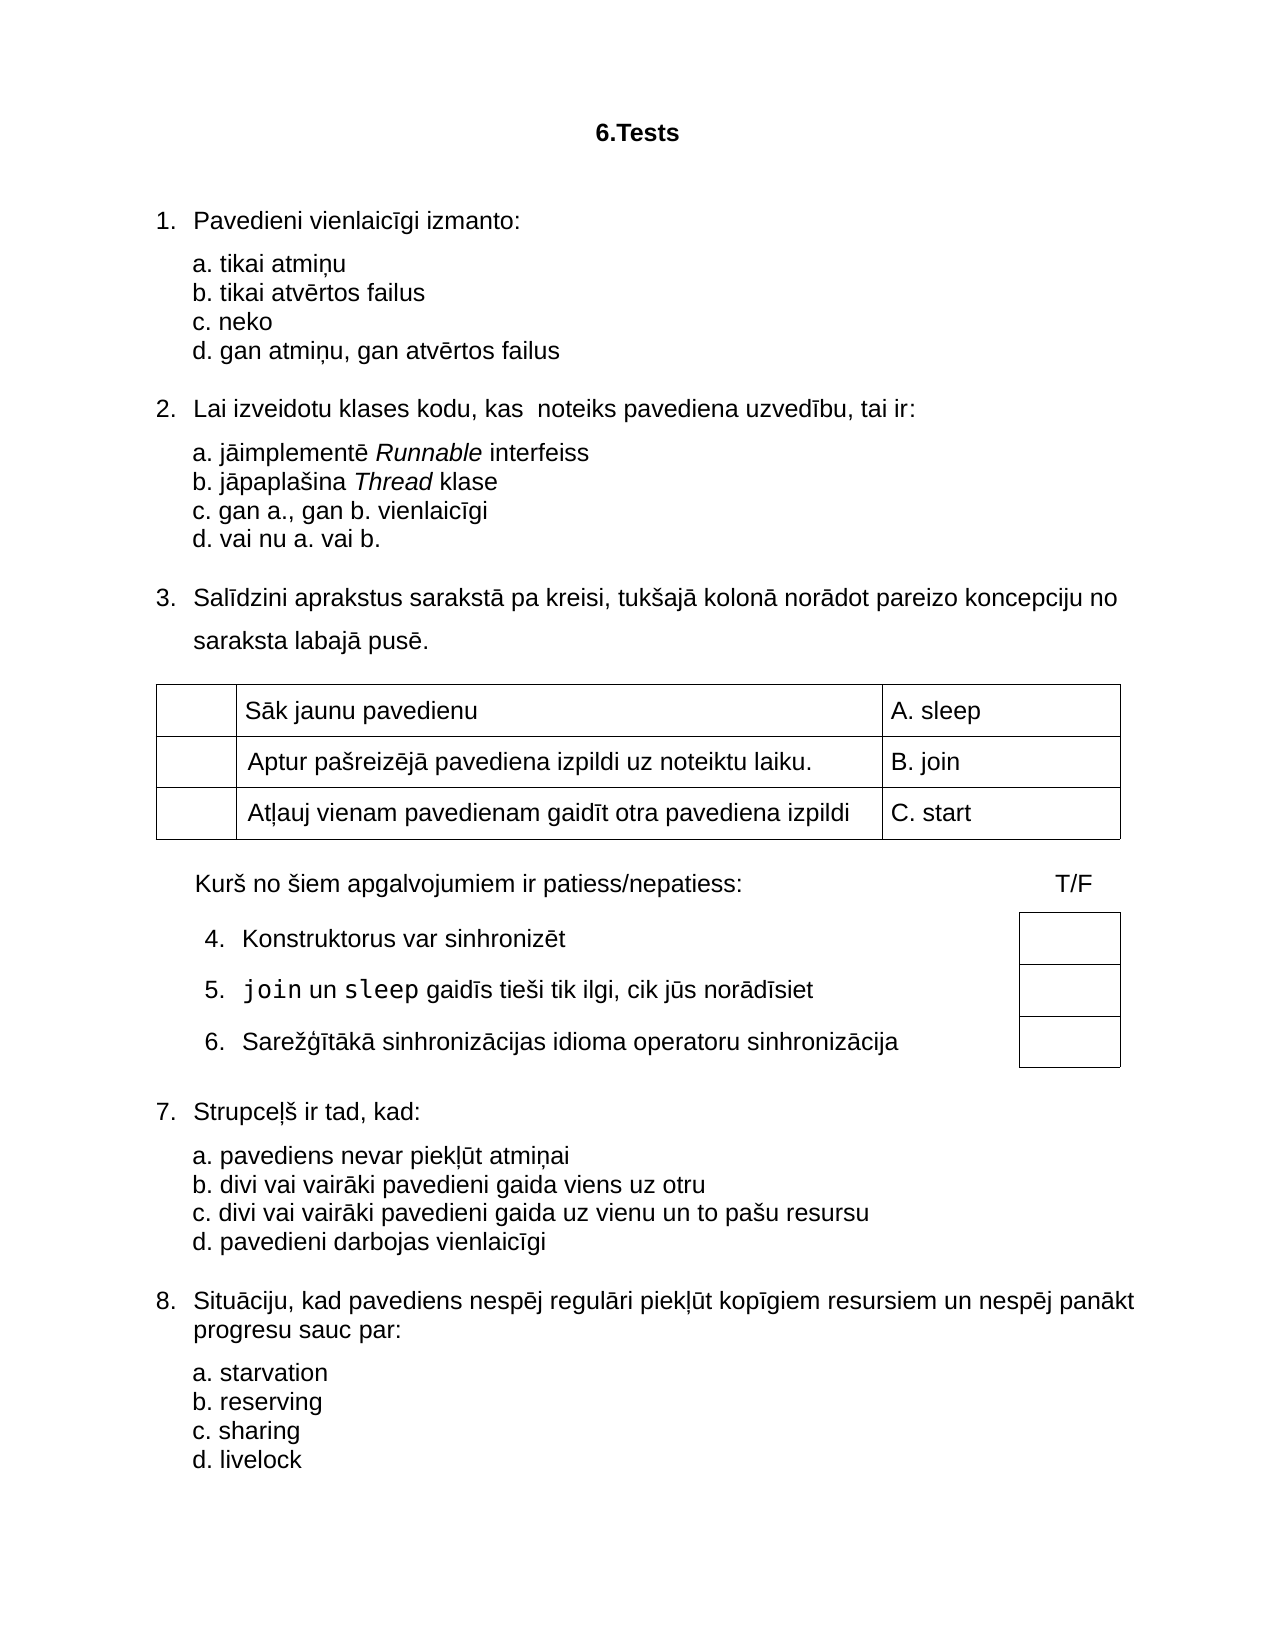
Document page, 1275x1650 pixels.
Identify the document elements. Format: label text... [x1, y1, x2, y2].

text b. tikai atvērtos failus [118, 278, 1157, 307]
list Strupceļš ir tad, kad: [156, 1097, 1157, 1126]
text Kurš no šiem apgalvojumiem ir patiess/nepatiess: T/F [194, 868, 1157, 897]
table_cell B. join [883, 737, 1120, 787]
table_header A. sleep [883, 685, 1120, 736]
text b. divi vai vairāki pavedieni gaida viens uz otru [118, 1169, 1157, 1198]
text 6.Tests [118, 118, 1157, 147]
text d. vai nu a. vai b. [118, 524, 1157, 553]
list Situāciju, kad pavediens nespēj regulāri piekļūt kopīgiem resursiem un nespēj panākt progresu sauc par: [156, 1286, 1157, 1343]
table_cell [1020, 965, 1120, 1016]
text c. divi vai vairāki pavedieni gaida uz vienu un to pašu resursu [118, 1198, 1157, 1227]
list Pavedieni vienlaicīgi izmanto: [156, 206, 1157, 234]
text d. pavedieni darbojas vienlaicīgi [118, 1227, 1157, 1256]
text a. tikai atmiņu [118, 249, 1157, 278]
text c. neko [118, 307, 1157, 336]
text d. gan atmiņu, gan atvērtos failus [118, 336, 1157, 364]
text d. livelock [118, 1444, 1157, 1473]
table_cell Sarežģītākā sinhronizācijas idioma operatoru sinhronizācija [156, 1016, 1019, 1067]
text c. gan a., gan b. vienlaicīgi [118, 496, 1157, 524]
table_header [157, 685, 236, 736]
subtitle a. starvation [118, 1358, 1157, 1387]
text a. jāimplementē Runnable interfeiss [118, 438, 1157, 467]
text b. reserving [118, 1387, 1157, 1416]
table_cell Atļauj vienam pavedienam gaidīt otra pavediena izpildi [237, 788, 882, 838]
list Lai izveidotu klases kodu, kas noteiks pavediena uzvedību, tai ir: [156, 394, 1157, 423]
table_cell [157, 737, 236, 787]
text c. sharing [118, 1416, 1157, 1444]
table_cell C. start [883, 788, 1120, 838]
table_cell [157, 788, 236, 838]
table_cell Aptur pašreizējā pavediena izpildi uz noteiktu laiku. [237, 737, 882, 787]
table_header [1020, 913, 1120, 964]
table_header Sāk jaunu pavedienu [237, 685, 882, 736]
table_header Konstruktorus var sinhronizēt [156, 912, 1019, 964]
list Salīdzini aprakstus sarakstā pa kreisi, tukšajā kolonā norādot pareizo koncepciju no saraksta labajā pusē. [156, 583, 1157, 655]
table_cell [1020, 1017, 1120, 1067]
text b. jāpaplašina Thread klase [118, 467, 1157, 496]
text a. pavediens nevar piekļūt atmiņai [118, 1141, 1157, 1169]
table_cell join un sleep gaidīs tieši tik ilgi, cik jūs norādīsiet [156, 964, 1019, 1016]
